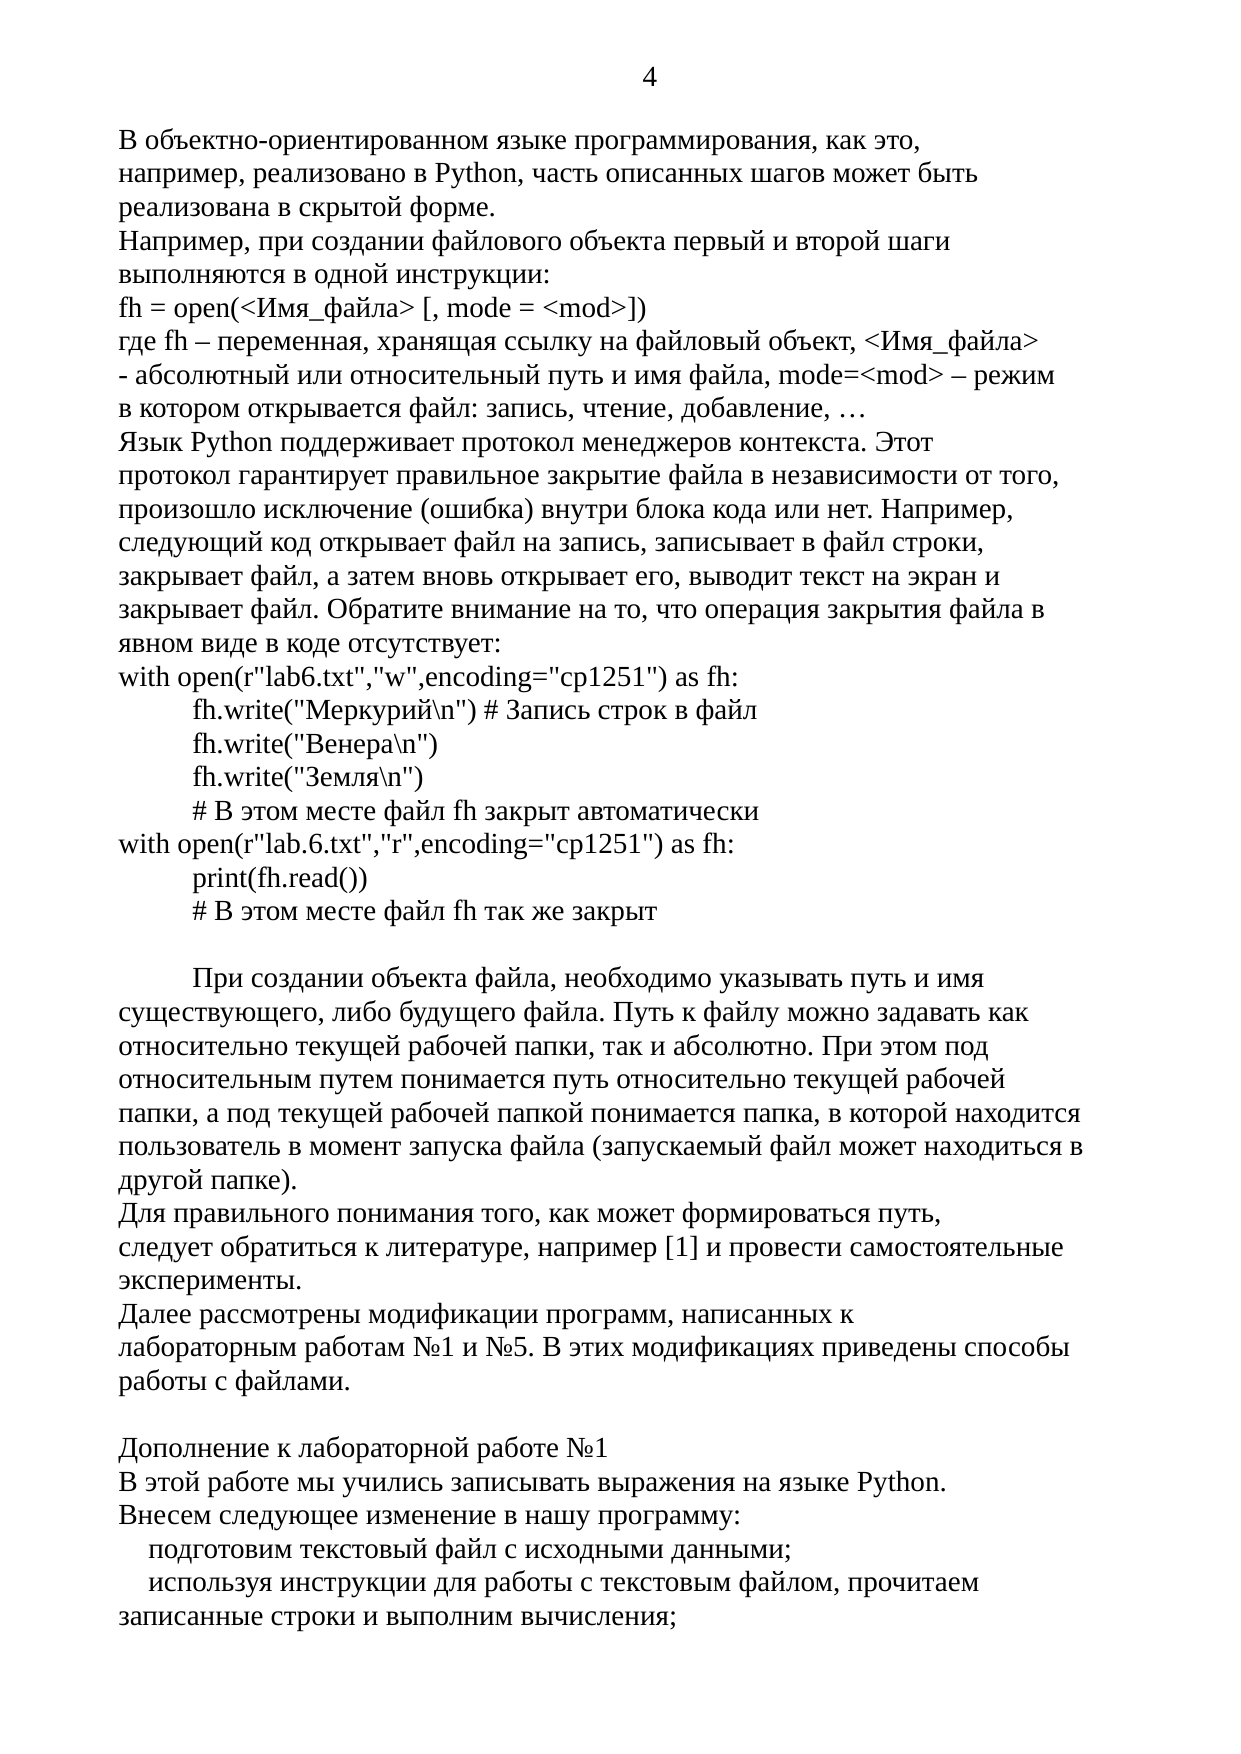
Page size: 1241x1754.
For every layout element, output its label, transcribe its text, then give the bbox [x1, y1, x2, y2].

text папки, а под текущей рабочей папкой понимается папка, в которой находится [118, 1095, 1181, 1128]
text В объектно-ориентированном языке программирования, как это, [118, 122, 1181, 156]
text - абсолютный или относительный путь и имя файла, mode=<mod> – режим [118, 357, 1181, 390]
text протокол гарантирует правильное закрытие файла в независимости от того, [118, 457, 1181, 491]
text относительным путем понимается путь относительно текущей рабочей [118, 1061, 1181, 1095]
text лабораторным работам №1 и №5. В этих модификациях приведены способы [118, 1329, 1181, 1363]
text В этой работе мы учились записывать выражения на языке Python. [118, 1464, 1181, 1497]
text # В этом месте файл fh закрыт автоматически [118, 793, 1181, 826]
text Внесем следующее изменение в нашу программу: [118, 1497, 1181, 1531]
text Для правильного понимания того, как может формироваться путь, [118, 1195, 1181, 1229]
text fh.write("Меркурий\n") # Запись строк в файл [118, 692, 1181, 726]
text реализована в скрытой форме. [118, 189, 1181, 223]
text Дополнение к лабораторной работе №1 [118, 1430, 1181, 1464]
text with open(r"lab.6.txt","r",encoding="cp1251") as fh: [118, 826, 1181, 860]
text относительно текущей рабочей папки, так и абсолютно. При этом под [118, 1028, 1181, 1061]
text Далее рассмотрены модификации программ, написанных к [118, 1296, 1181, 1329]
text записанные строки и выполним вычисления; [118, 1598, 1181, 1631]
text выполняются в одной инструкции: [118, 256, 1181, 290]
text существующего, либо будущего файла. Путь к файлу можно задавать как [118, 994, 1181, 1028]
text закрывает файл. Обратите внимание на то, что операция закрытия файла в [118, 592, 1181, 625]
text При создании объекта файла, необходимо указывать путь и имя [118, 961, 1181, 994]
text  используя инструкции для работы с текстовым файлом, прочитаем [118, 1564, 1181, 1598]
text fh.write("Земля\n") [118, 759, 1181, 793]
text эксперименты. [118, 1262, 1181, 1296]
text  подготовим текстовый файл с исходными данными; [118, 1531, 1181, 1564]
text в котором открывается файл: запись, чтение, добавление, … [118, 390, 1181, 424]
text следует обратиться к литературе, например [1] и провести самостоятельные [118, 1229, 1181, 1262]
text где fh – переменная, хранящая ссылку на файловый объект, <Имя_файла> [118, 323, 1181, 357]
text например, реализовано в Python, часть описанных шагов может быть [118, 156, 1181, 189]
text произошло исключение (ошибка) внутри блока кода или нет. Например, [118, 491, 1181, 524]
text Например, при создании файлового объекта первый и второй шаги [118, 223, 1181, 256]
text # В этом месте файл fh так же закрыт [118, 893, 1181, 927]
text Язык Python поддерживает протокол менеджеров контекста. Этот [118, 424, 1181, 457]
text работы с файлами. [118, 1363, 1181, 1397]
text print(fh.read()) [118, 860, 1181, 893]
text with open(r"lab6.txt","w",encoding="cp1251") as fh: [118, 659, 1181, 692]
text fh = open(<Имя_файла> [, mode = <mod>]) [118, 290, 1181, 323]
text закрывает файл, а затем вновь открывает его, выводит текст на экран и [118, 558, 1181, 592]
text пользователь в момент запуска файла (запускаемый файл может находиться в [118, 1128, 1181, 1162]
text другой папке). [118, 1162, 1181, 1195]
text fh.write("Венера\n") [118, 726, 1181, 759]
text следующий код открывает файл на запись, записывает в файл строки, [118, 524, 1181, 558]
text явном виде в коде отсутствует: [118, 625, 1181, 659]
